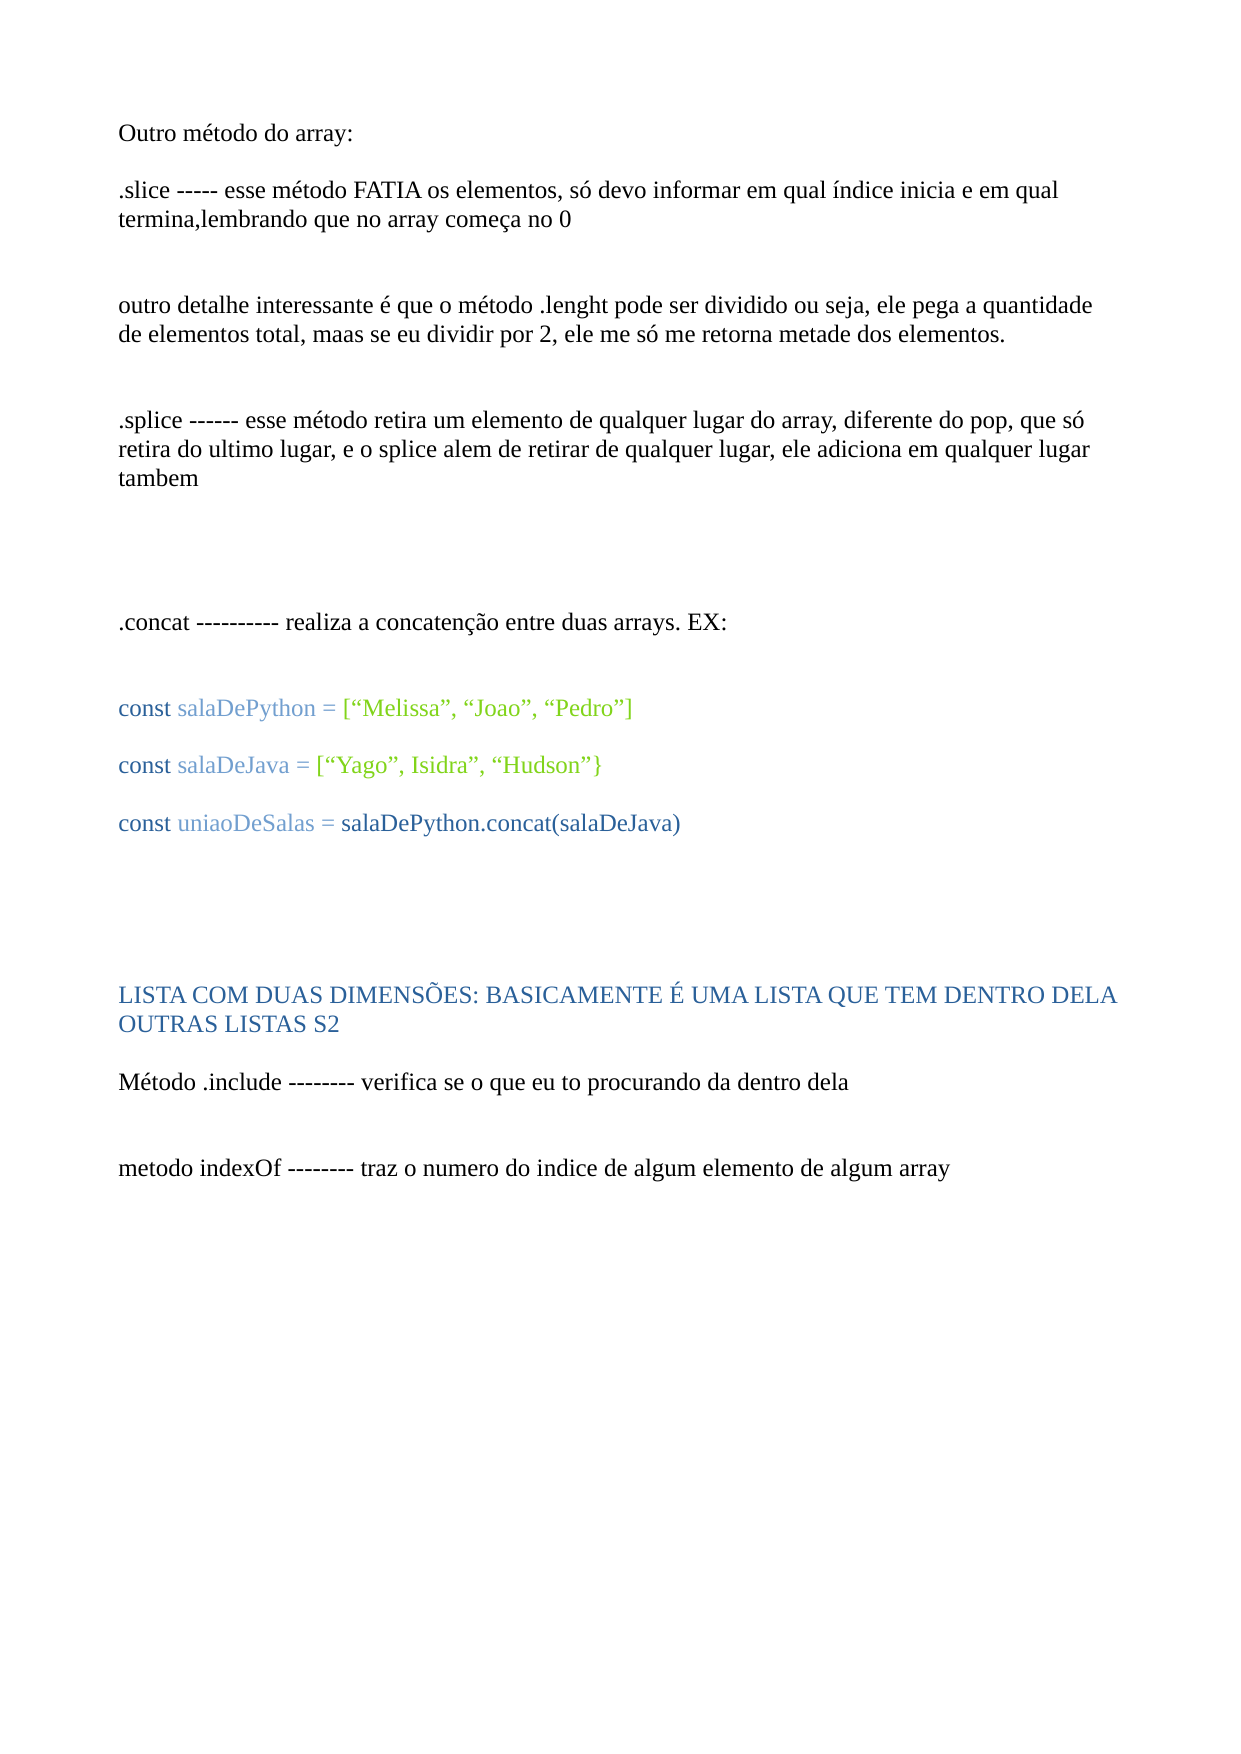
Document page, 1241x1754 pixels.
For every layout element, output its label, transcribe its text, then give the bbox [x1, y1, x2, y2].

text metodo indexOf -------- traz o numero do indice de algum elemento de algum array [118, 1153, 1122, 1182]
text const salaDeJava = [“Yago”, Isidra”, “Hudson”} [118, 751, 1122, 779]
text Método .include -------- verifica se o que eu to procurando da dentro dela [118, 1067, 1122, 1096]
text .splice ------ esse método retira um elemento de qualquer lugar do array, diferente do pop, que só retira do ultimo lugar, e o splice alem de retirar de qualquer lugar, ele adiciona em qualquer lugar tambem [118, 406, 1122, 492]
text Outro método do array: [118, 118, 1122, 147]
text const uniaoDeSalas = salaDePython.concat(salaDeJava) [118, 808, 1122, 837]
text const salaDePython = [“Melissa”, “Joao”, “Pedro”] [118, 693, 1122, 722]
text .concat ---------- realiza a concatenção entre duas arrays. EX: [118, 607, 1122, 636]
text outro detalhe interessante é que o método .lenght pode ser dividido ou seja, ele pega a quantidade de elementos total, maas se eu dividir por 2, ele me só me retorna metade dos elementos. [118, 291, 1122, 348]
text .slice ----- esse método FATIA os elementos, só devo informar em qual índice inicia e em qual termina,lembrando que no array começa no 0 [118, 176, 1122, 233]
text LISTA COM DUAS DIMENSÕES: BASICAMENTE É UMA LISTA QUE TEM DENTRO DELA OUTRAS LISTAS S2 [118, 981, 1122, 1038]
